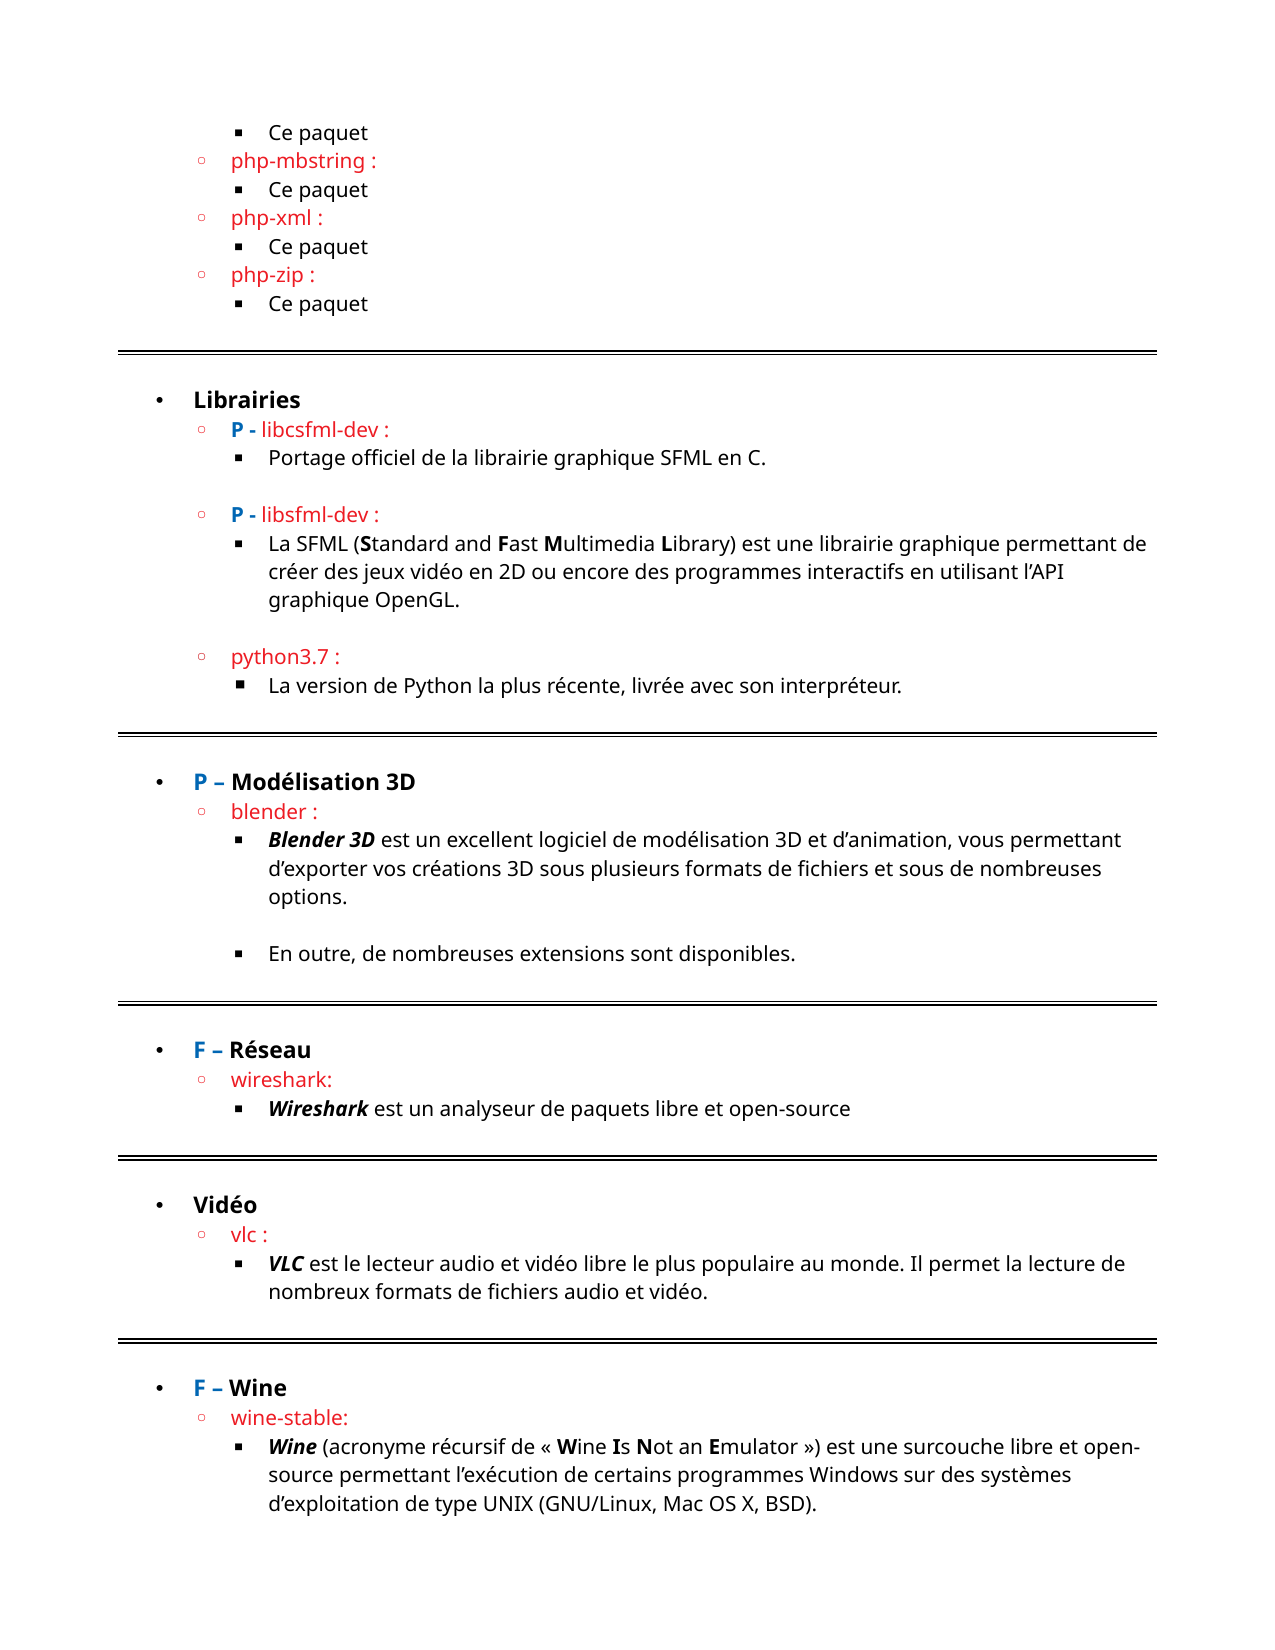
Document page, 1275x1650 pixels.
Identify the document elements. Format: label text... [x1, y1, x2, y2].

list La SFML (Standard and Fast Multimedia Library) est une librairie graphique permettant de créer des jeux vidéo en 2D ou encore des programmes interactifs en utilisant l’API graphique OpenGL. [231, 529, 1157, 614]
list P - libsfml-dev : [193, 500, 1157, 529]
list F – Réseau [156, 1034, 1157, 1066]
list python3.7 : [193, 642, 1157, 671]
list wine-stable: [193, 1403, 1157, 1432]
list Portage officiel de la librairie graphique SFML en C. [231, 443, 1157, 472]
list php-xml : [193, 203, 1157, 232]
list Ce paquet [231, 289, 1157, 317]
list La version de Python la plus récente, livrée avec son interpréteur. [231, 671, 1157, 699]
list P – Modélisation 3D [156, 766, 1157, 797]
list Wine (acronyme récursif de « Wine Is Not an Emulator ») est une surcouche libre et open-source permettant l’exécution de certains programmes Windows sur des systèmes d’exploitation de type UNIX (GNU/Linux, Mac OS X, BSD). [231, 1432, 1157, 1517]
list Wireshark est un analyseur de paquets libre et open-source [231, 1094, 1157, 1122]
list Vidéo [156, 1189, 1157, 1220]
list Ce paquet [231, 232, 1157, 260]
list P - libcsfml-dev : [193, 415, 1157, 443]
list vlc : [193, 1220, 1157, 1249]
list php-mbstring : [193, 147, 1157, 175]
list Ce paquet [231, 175, 1157, 203]
list Ce paquet [231, 118, 1157, 147]
list F – Wine [156, 1372, 1157, 1403]
list blender : [193, 797, 1157, 826]
list Librairies [156, 384, 1157, 415]
list Blender 3D est un excellent logiciel de modélisation 3D et d’animation, vous permettant d’exporter vos créations 3D sous plusieurs formats de fichiers et sous de nombreuses options. [231, 826, 1157, 911]
list php-zip : [193, 260, 1157, 289]
list VLC est le lecteur audio et vidéo libre le plus populaire au monde. Il permet la lecture de nombreux formats de fichiers audio et vidéo. [231, 1249, 1157, 1306]
list En outre, de nombreuses extensions sont disponibles. [231, 939, 1157, 968]
list wireshark: [193, 1066, 1157, 1094]
